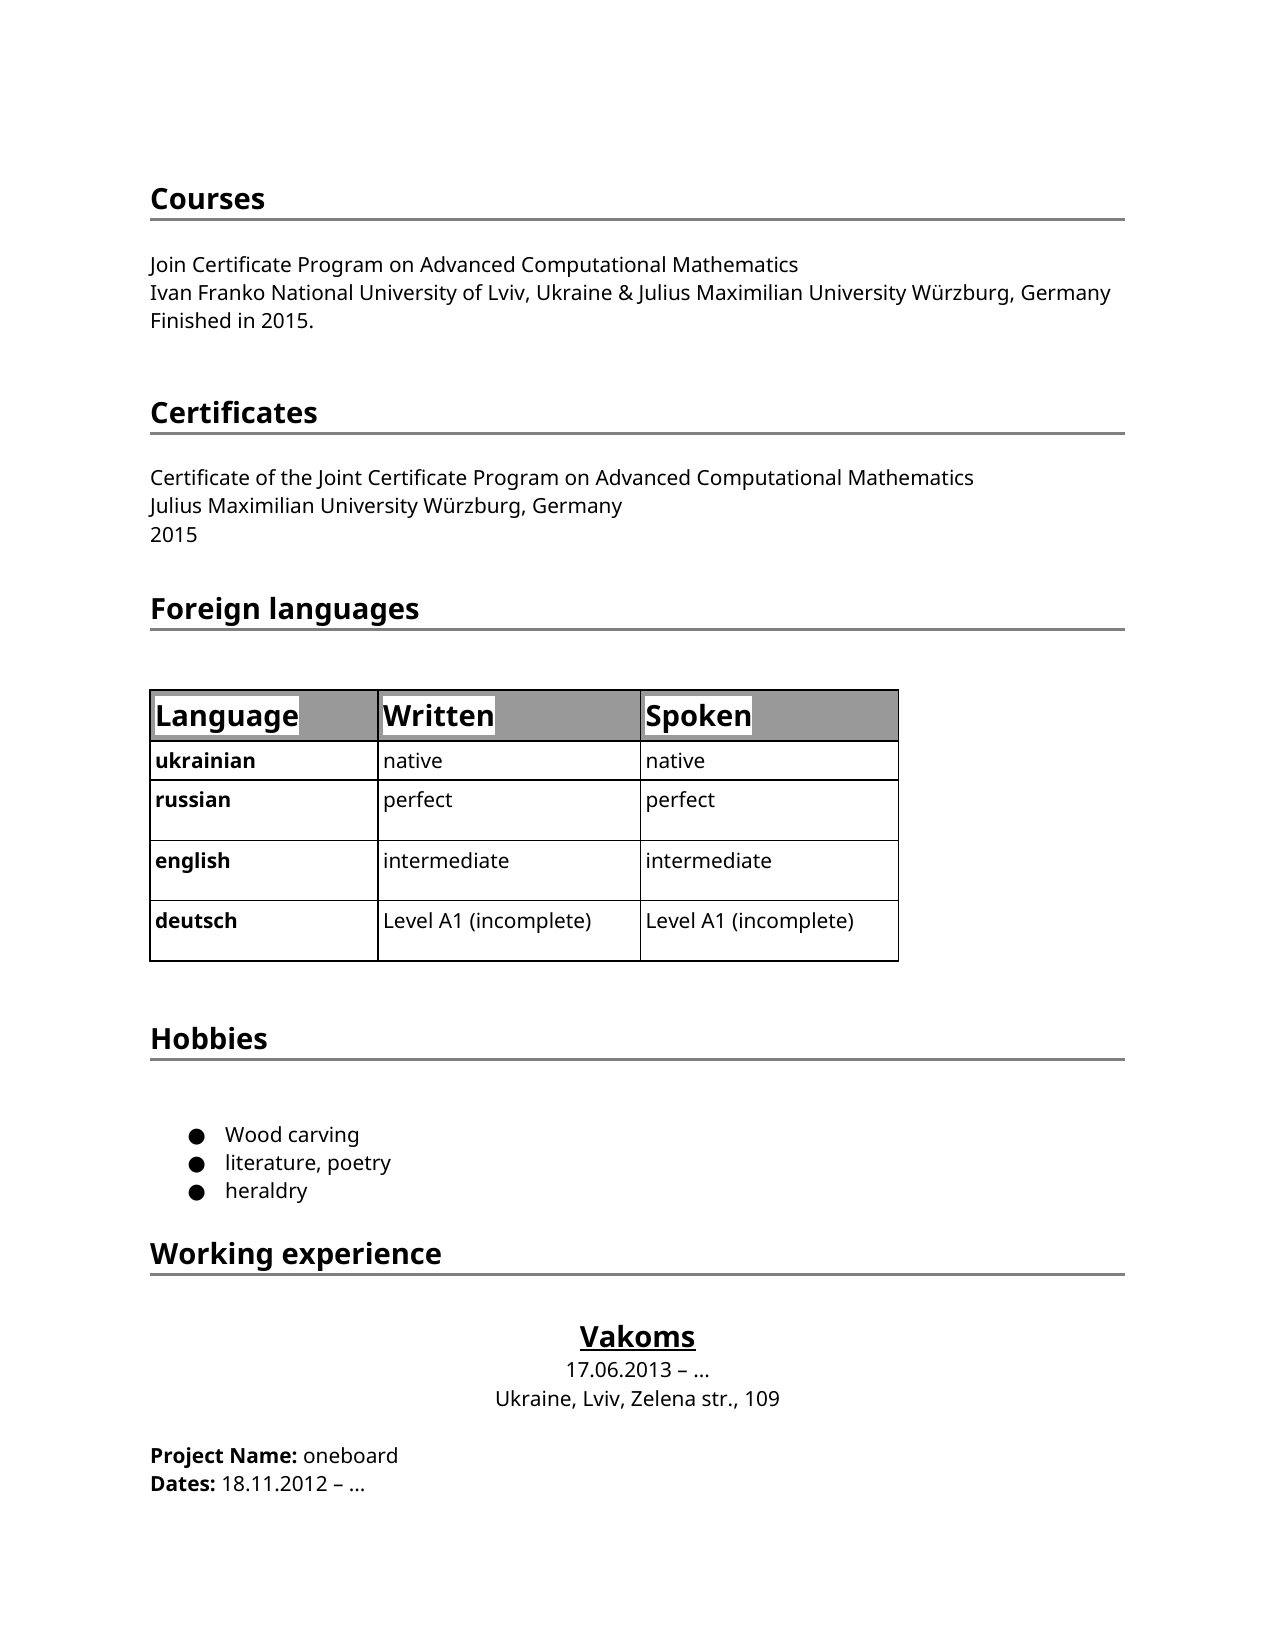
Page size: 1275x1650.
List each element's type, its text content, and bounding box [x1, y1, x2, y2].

text Ukraine, Lviv, Zelena str., 109 [780, 1384, 1125, 1412]
table_cell native [379, 742, 640, 779]
table_cell perfect [379, 781, 640, 839]
text Project Name: oneboard [399, 1441, 1125, 1469]
text Join Certificate Program on Advanced Computational Mathematics [799, 250, 1125, 278]
list Wood carving [360, 1120, 1125, 1148]
text Foreign languages [420, 588, 1125, 628]
text Vakoms [150, 1316, 580, 1356]
table_header Language [151, 691, 377, 740]
text Hobbies [150, 1018, 1125, 1058]
text Ukraine, Lviv, Zelena str., 109 [150, 1384, 495, 1412]
list literature, poetry [391, 1148, 1125, 1177]
text Certificates [318, 392, 1125, 432]
text Working experience [150, 1233, 1125, 1273]
table_header Spoken [641, 691, 898, 740]
text 17.06.2013 – ... [710, 1356, 1125, 1384]
table_cell Level A1 (incomplete) [379, 901, 640, 960]
text Courses [150, 178, 1125, 218]
text Vakoms [695, 1316, 1125, 1356]
table_header Written [379, 691, 640, 740]
list heraldry [206, 1177, 225, 1205]
table_cell russian [151, 781, 377, 839]
table_cell ukrainian [151, 742, 377, 779]
table_cell native [641, 742, 898, 779]
table_cell english [151, 841, 377, 900]
text Julius Maximilian University Würzburg, Germany [623, 492, 1125, 520]
table_cell perfect [641, 781, 898, 839]
table_cell deutsch [151, 901, 377, 960]
text Certificate of the Joint Certificate Program on Advanced Computational Mathematics [975, 463, 1125, 492]
table_cell intermediate [641, 841, 898, 900]
table_cell intermediate [379, 841, 640, 900]
text Dates: 18.11.2012 – ... [366, 1469, 1125, 1498]
list literature, poetry [206, 1148, 225, 1177]
text Finished in 2015. [314, 307, 1125, 335]
table_cell Level A1 (incomplete) [641, 901, 898, 960]
list heraldry [307, 1177, 1125, 1205]
text 2015 [198, 520, 1125, 548]
text 17.06.2013 – ... [150, 1356, 565, 1384]
list Wood carving [206, 1120, 225, 1148]
